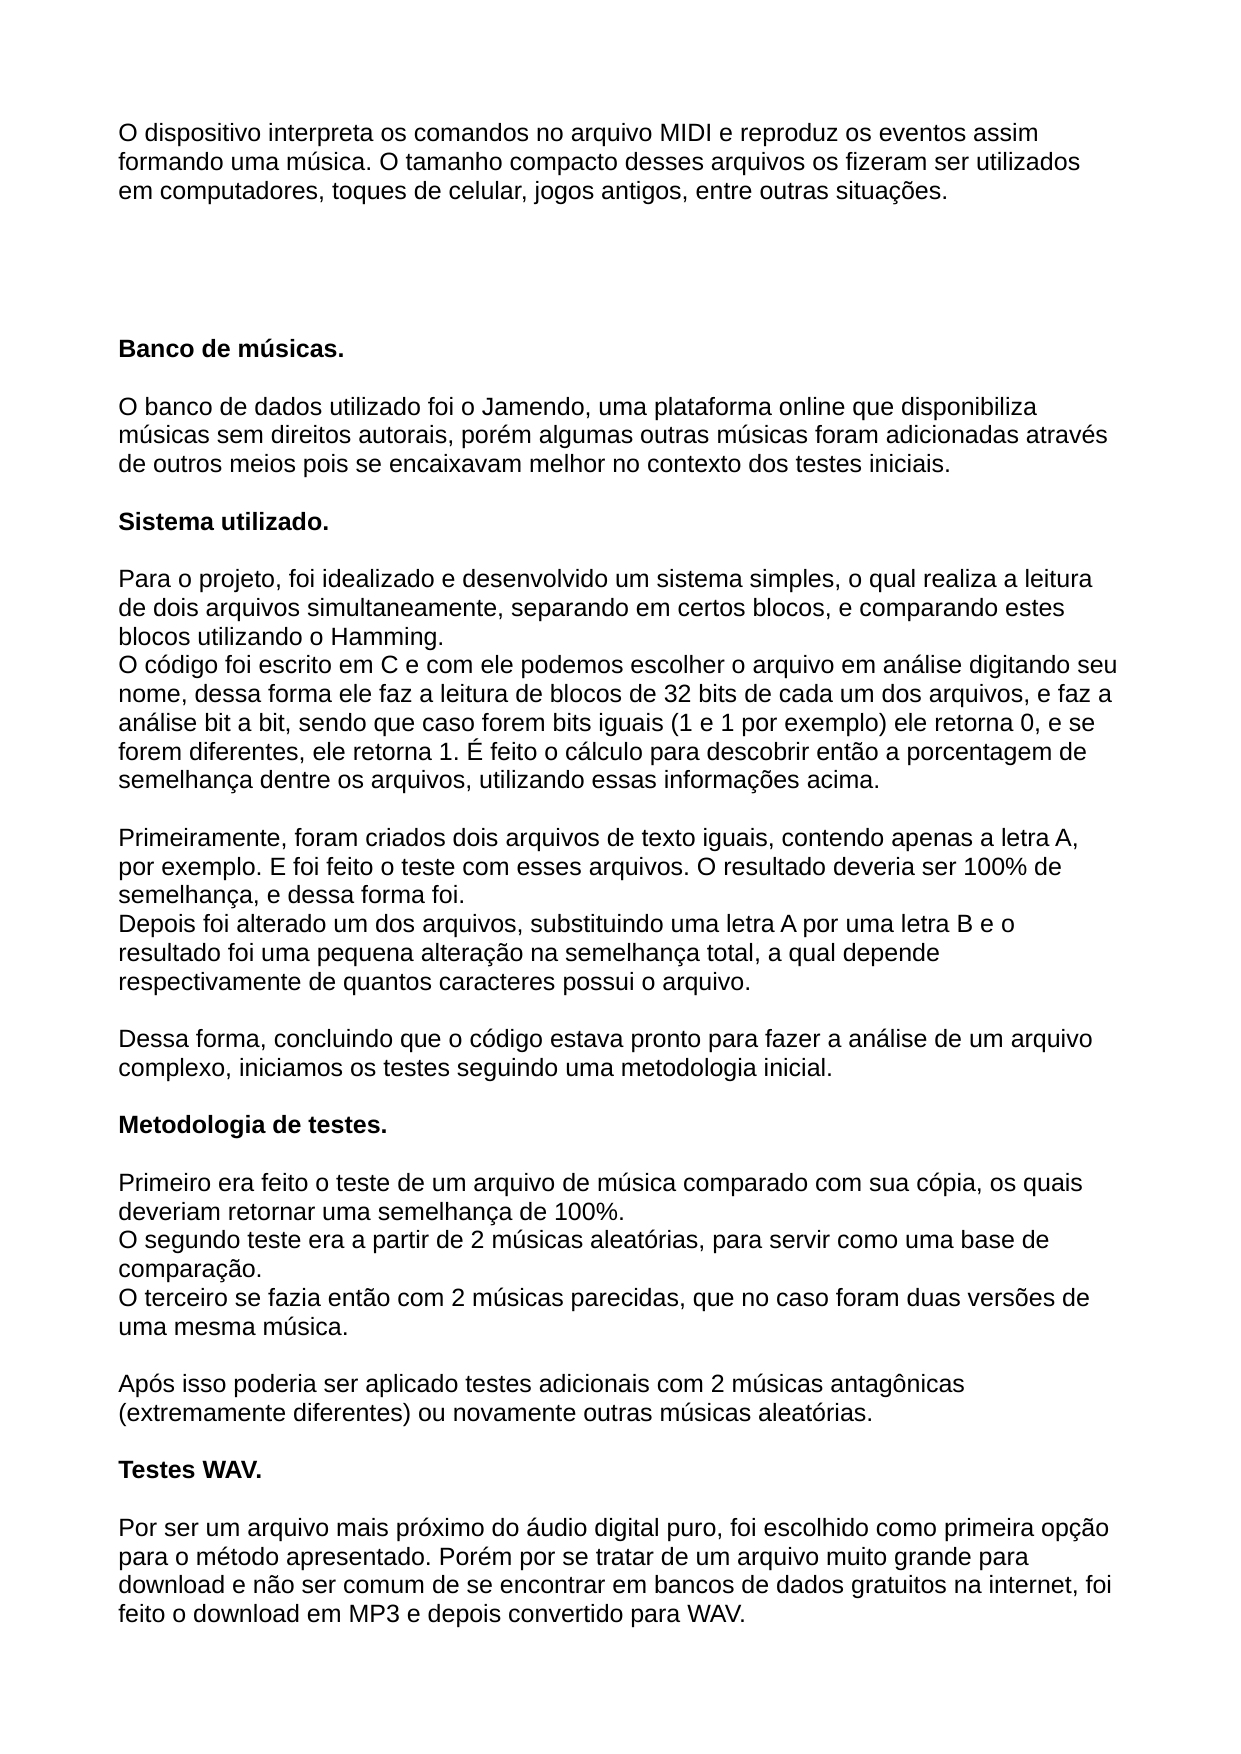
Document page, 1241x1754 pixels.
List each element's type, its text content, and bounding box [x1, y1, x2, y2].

text Após isso poderia ser aplicado testes adicionais com 2 músicas antagônicas (extremamente diferentes) ou novamente outras músicas aleatórias. [118, 1369, 1122, 1427]
text Depois foi alterado um dos arquivos, substituindo uma letra A por uma letra B e o resultado foi uma pequena alteração na semelhança total, a qual depende respectivamente de quantos caracteres possui o arquivo. [118, 909, 1122, 995]
text Para o projeto, foi idealizado e desenvolvido um sistema simples, o qual realiza a leitura de dois arquivos simultaneamente, separando em certos blocos, e comparando estes blocos utilizando o Hamming. [118, 564, 1122, 650]
text O terceiro se fazia então com 2 músicas parecidas, que no caso foram duas versões de uma mesma música. [118, 1283, 1122, 1340]
text Metodologia de testes. [118, 1110, 1122, 1139]
text Por ser um arquivo mais próximo do áudio digital puro, foi escolhido como primeira opção para o método apresentado. Porém por se tratar de um arquivo muito grande para download e não ser comum de se encontrar em bancos de dados gratuitos na internet, foi feito o download em MP3 e depois convertido para WAV. [118, 1513, 1122, 1628]
text Primeiro era feito o teste de um arquivo de música comparado com sua cópia, os quais deveriam retornar uma semelhança de 100%. [118, 1168, 1122, 1225]
text Sistema utilizado. [118, 507, 1122, 535]
text Dessa forma, concluindo que o código estava pronto para fazer a análise de um arquivo complexo, iniciamos os testes seguindo uma metodologia inicial. [118, 1024, 1122, 1082]
text O banco de dados utilizado foi o Jamendo, uma plataforma online que disponibiliza músicas sem direitos autorais, porém algumas outras músicas foram adicionadas através de outros meios pois se encaixavam melhor no contexto dos testes iniciais. [118, 392, 1122, 478]
text O dispositivo interpreta os comandos no arquivo MIDI e reproduz os eventos assim formando uma música. O tamanho compacto desses arquivos os fizeram ser utilizados em computadores, toques de celular, jogos antigos, entre outras situações. [118, 118, 1122, 204]
text Primeiramente, foram criados dois arquivos de texto iguais, contendo apenas a letra A, por exemplo. E foi feito o teste com esses arquivos. O resultado deveria ser 100% de semelhança, e dessa forma foi. [118, 823, 1122, 909]
text Banco de músicas. [118, 334, 1122, 363]
text Testes WAV. [118, 1455, 1122, 1484]
text O segundo teste era a partir de 2 músicas aleatórias, para servir como uma base de comparação. [118, 1225, 1122, 1283]
text O código foi escrito em C e com ele podemos escolher o arquivo em análise digitando seu nome, dessa forma ele faz a leitura de blocos de 32 bits de cada um dos arquivos, e faz a análise bit a bit, sendo que caso forem bits iguais (1 e 1 por exemplo) ele retorna 0, e se forem diferentes, ele retorna 1. É feito o cálculo para descobrir então a porcentagem de semelhança dentre os arquivos, utilizando essas informações acima. [118, 650, 1122, 794]
